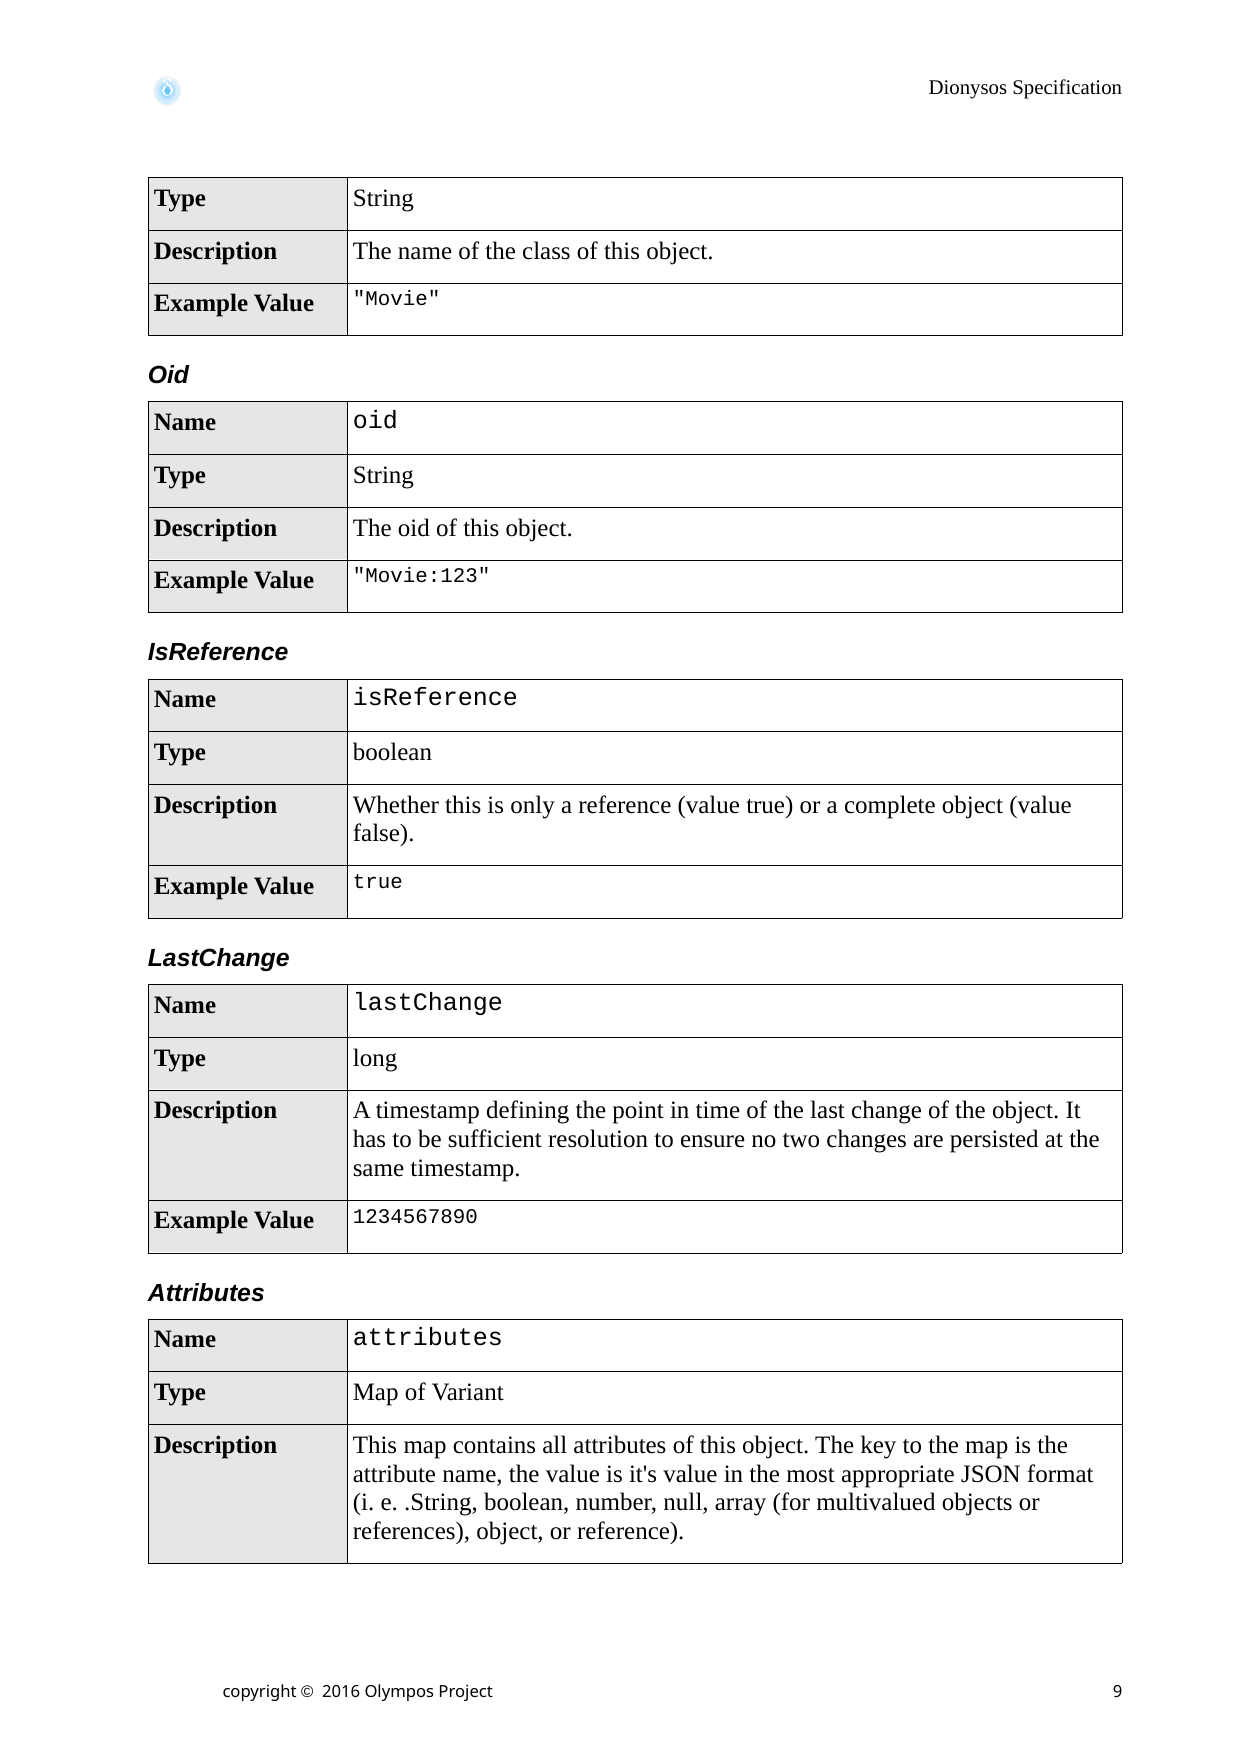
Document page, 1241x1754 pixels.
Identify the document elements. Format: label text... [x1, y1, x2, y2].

table_cell The oid of this object. [348, 508, 1122, 559]
table_cell String [348, 178, 1122, 230]
table_cell Description [149, 785, 347, 865]
table_cell Example Value [149, 1201, 347, 1252]
table_cell true [348, 866, 1122, 918]
text Oid [148, 360, 1122, 389]
table_cell long [348, 1038, 1122, 1089]
table_cell "Movie:123" [348, 561, 1122, 612]
table_cell This map contains all attributes of this object. The key to the map is the attribute name, the value is it's value in the most appropriate JSON format (i. e. .String, boolean, number, null, array (for multivalued objects or references), object, or reference). [348, 1425, 1122, 1563]
picture [152, 75, 184, 106]
table_cell The name of the class of this object. [348, 231, 1122, 283]
table_cell Description [149, 1425, 347, 1563]
table_cell boolean [348, 732, 1122, 784]
table_cell Type [149, 178, 347, 230]
table_cell Example Value [149, 561, 347, 612]
table_cell Type [149, 732, 347, 784]
table_cell A timestamp defining the point in time of the last change of the object. It has to be sufficient resolution to ensure no two changes are persisted at the same timestamp. [348, 1091, 1122, 1200]
table_cell 1234567890 [348, 1201, 1122, 1252]
table_header Name [149, 402, 347, 454]
text Attributes [148, 1278, 1122, 1306]
table_cell Example Value [149, 866, 347, 918]
text LastChange [148, 943, 1122, 972]
table_cell Description [149, 508, 347, 559]
text IsReference [148, 637, 1122, 666]
table_cell Example Value [149, 284, 347, 335]
table_cell Type [149, 1372, 347, 1424]
table_cell Type [149, 455, 347, 507]
table_cell Description [149, 231, 347, 283]
table_cell Description [149, 1091, 347, 1200]
table_header attributes [348, 1320, 1122, 1371]
table_header lastChange [348, 985, 1122, 1037]
table_cell Whether this is only a reference (value true) or a complete object (value false). [348, 785, 1122, 865]
table_header Name [149, 1320, 347, 1371]
table_cell Type [149, 1038, 347, 1089]
table_cell Map of Variant [348, 1372, 1122, 1424]
table_header Name [149, 985, 347, 1037]
table_header oid [348, 402, 1122, 454]
table_header isReference [348, 680, 1122, 731]
table_header Name [149, 680, 347, 731]
table_cell "Movie" [348, 284, 1122, 335]
table_cell String [348, 455, 1122, 507]
